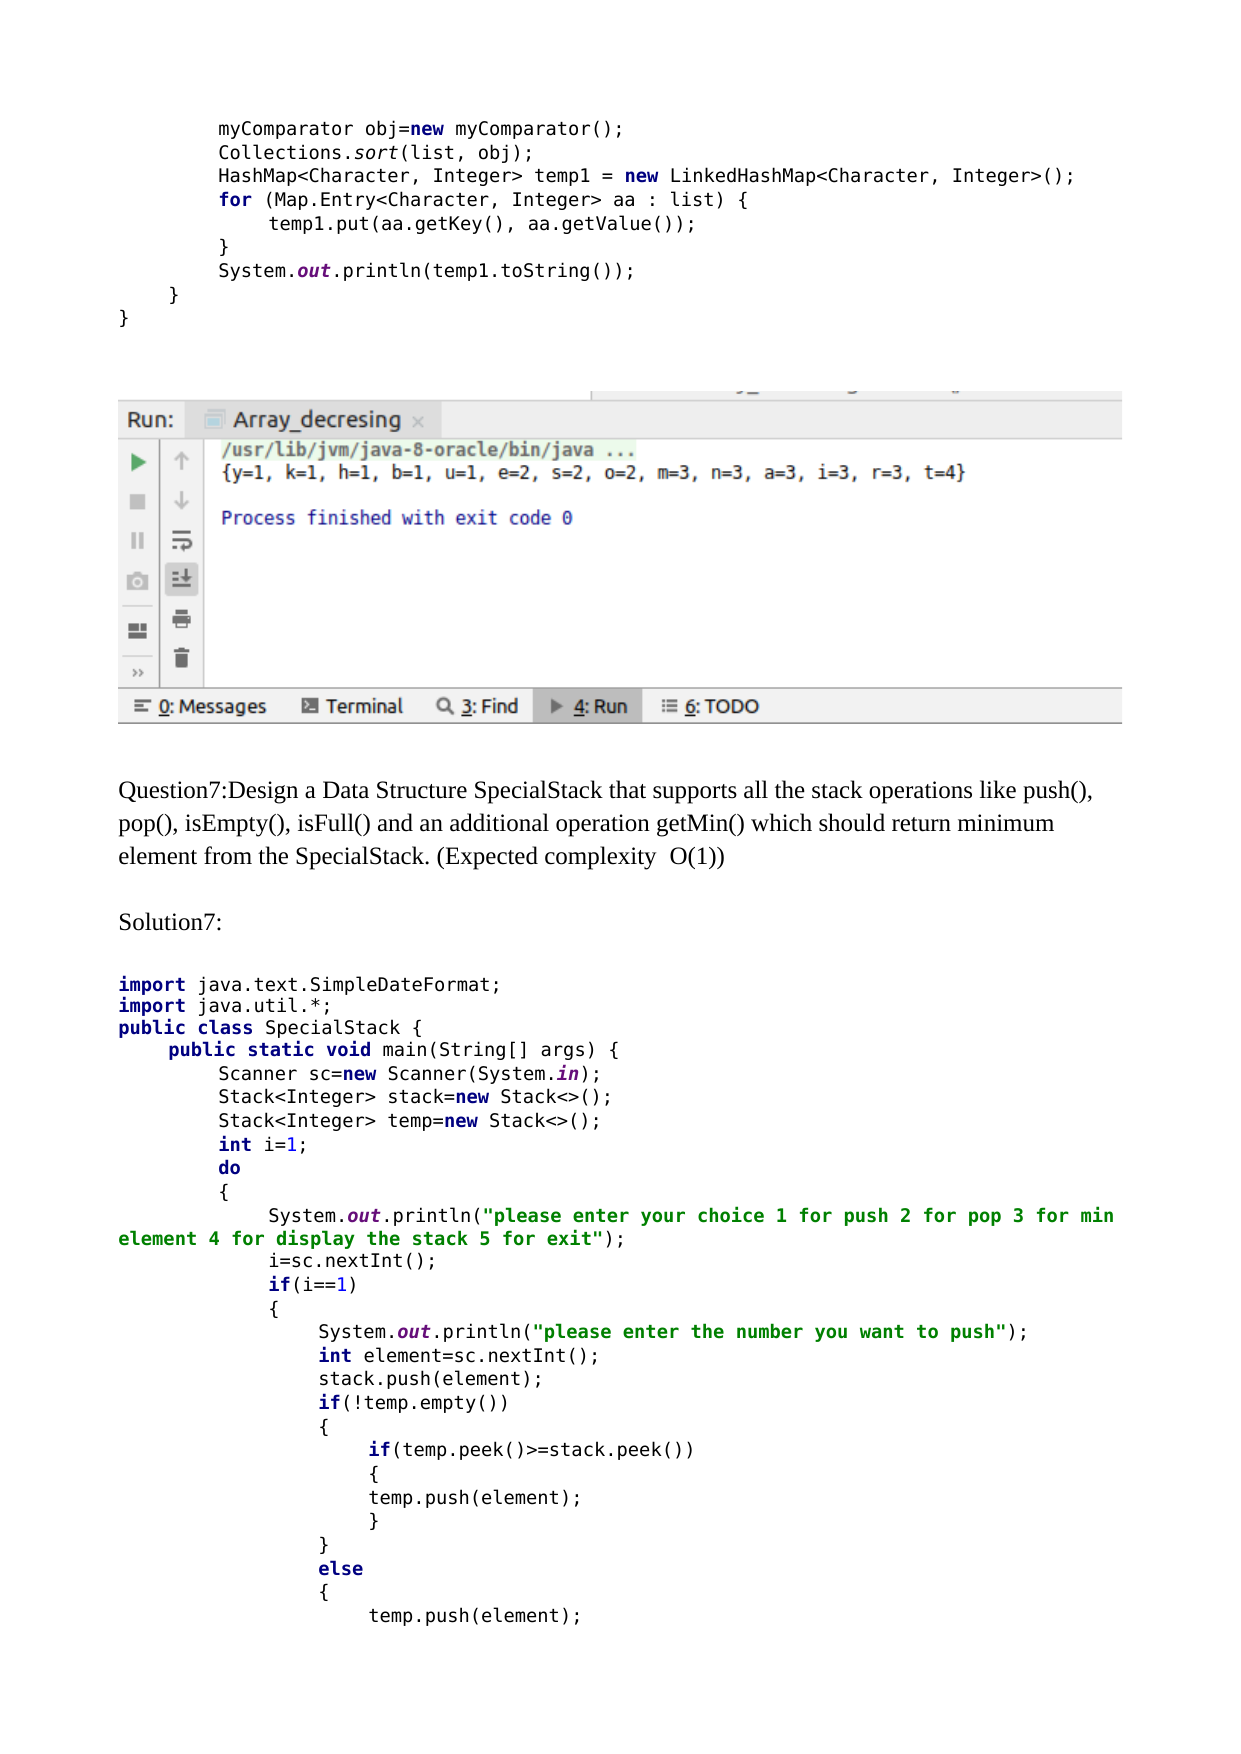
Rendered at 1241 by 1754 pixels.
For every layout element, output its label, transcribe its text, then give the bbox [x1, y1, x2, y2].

text int element=sc.nextInt(); [118, 1345, 1122, 1368]
text for (Map.Entry<Character, Integer> aa : list) { [118, 189, 1122, 213]
text Collections.sort(list, obj); [118, 142, 1122, 165]
text } [118, 1534, 1122, 1558]
text Scanner sc=new Scanner(System.in); [118, 1063, 1122, 1086]
text Stack<Integer> temp=new Stack<>(); [118, 1110, 1122, 1134]
text { [118, 1463, 1122, 1487]
text i=sc.nextInt(); [118, 1250, 1122, 1274]
picture [118, 391, 1123, 724]
text import java.util.*; [118, 995, 1122, 1017]
text public class SpecialStack { [118, 1017, 1122, 1039]
text import java.text.SimpleDateFormat; [118, 973, 1122, 995]
text public static void main(String[] args) { [118, 1039, 1122, 1063]
text } [118, 1510, 1122, 1534]
text if(i==1) [118, 1274, 1122, 1297]
text { [118, 1581, 1122, 1605]
text Stack<Integer> stack=new Stack<>(); [118, 1086, 1122, 1110]
text System.out.println(temp1.toString()); [118, 260, 1122, 284]
text myComparator obj=new myComparator(); [118, 118, 1122, 142]
text } [118, 284, 1122, 307]
text Solution7: [118, 907, 1122, 936]
text do [118, 1157, 1122, 1181]
text { [118, 1297, 1122, 1321]
text System.out.println("please enter the number you want to push"); [118, 1321, 1122, 1345]
text HashMap<Character, Integer> temp1 = new LinkedHashMap<Character, Integer>(); [118, 165, 1122, 189]
text temp.push(element); [118, 1487, 1122, 1510]
text temp.push(element); [118, 1605, 1122, 1628]
text } [118, 307, 1122, 329]
text System.out.println("please enter your choice 1 for push 2 for pop 3 for min element 4 for display the stack 5 for exit"); [118, 1205, 1122, 1250]
text if(!temp.empty()) [118, 1392, 1122, 1416]
text { [118, 1416, 1122, 1439]
text { [118, 1181, 1122, 1205]
text else [118, 1558, 1122, 1581]
text int i=1; [118, 1134, 1122, 1157]
text temp1.put(aa.getKey(), aa.getValue()); [118, 213, 1122, 236]
text stack.push(element); [118, 1368, 1122, 1392]
text Question7:Design a Data Structure SpecialStack that supports all the stack operations like push(), pop(), isEmpty(), isFull() and an additional operation getMin() which should return minimum element from the SpecialStack. (Expected complexity ­ O(1)) [118, 775, 1122, 870]
text } [118, 236, 1122, 260]
text if(temp.peek()>=stack.peek()) [118, 1439, 1122, 1463]
